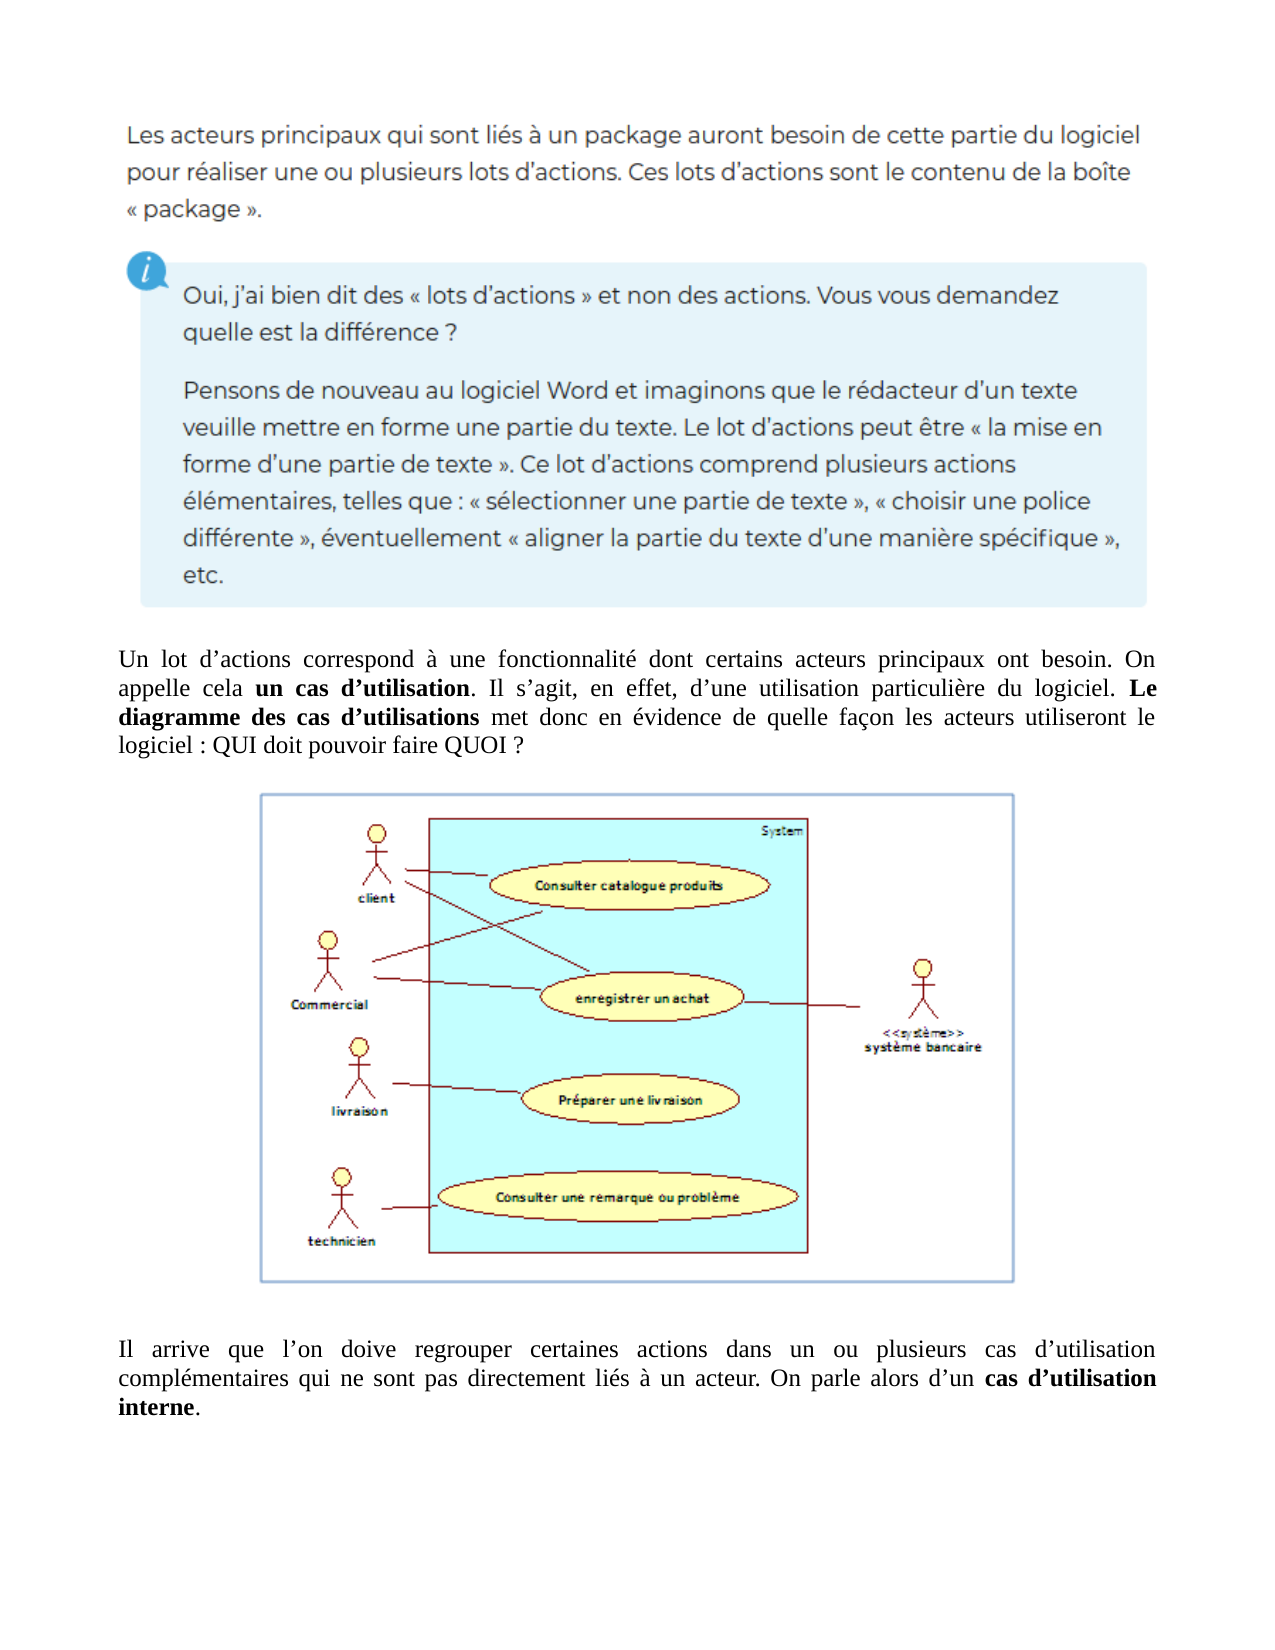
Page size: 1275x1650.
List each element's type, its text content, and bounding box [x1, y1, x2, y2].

picture [252, 788, 1023, 1293]
picture [118, 118, 1157, 616]
text Un lot d’actions correspond à une fonctionnalité dont certains acteurs principaux ont besoin. On appelle cela un cas d’utilisation. Il s’agit, en effet, d’une utilisation particulière du logiciel. Le diagramme des cas d’utilisations met donc en évidence de quelle façon les acteurs utiliseront le logiciel : QUI doit pouvoir faire QUOI ? [118, 644, 1157, 759]
text Il arrive que l’on doive regrouper certaines actions dans un ou plusieurs cas d’utilisation complémentaires qui ne sont pas directement liés à un acteur. On parle alors d’un cas d’utilisation interne. [118, 1334, 1157, 1421]
